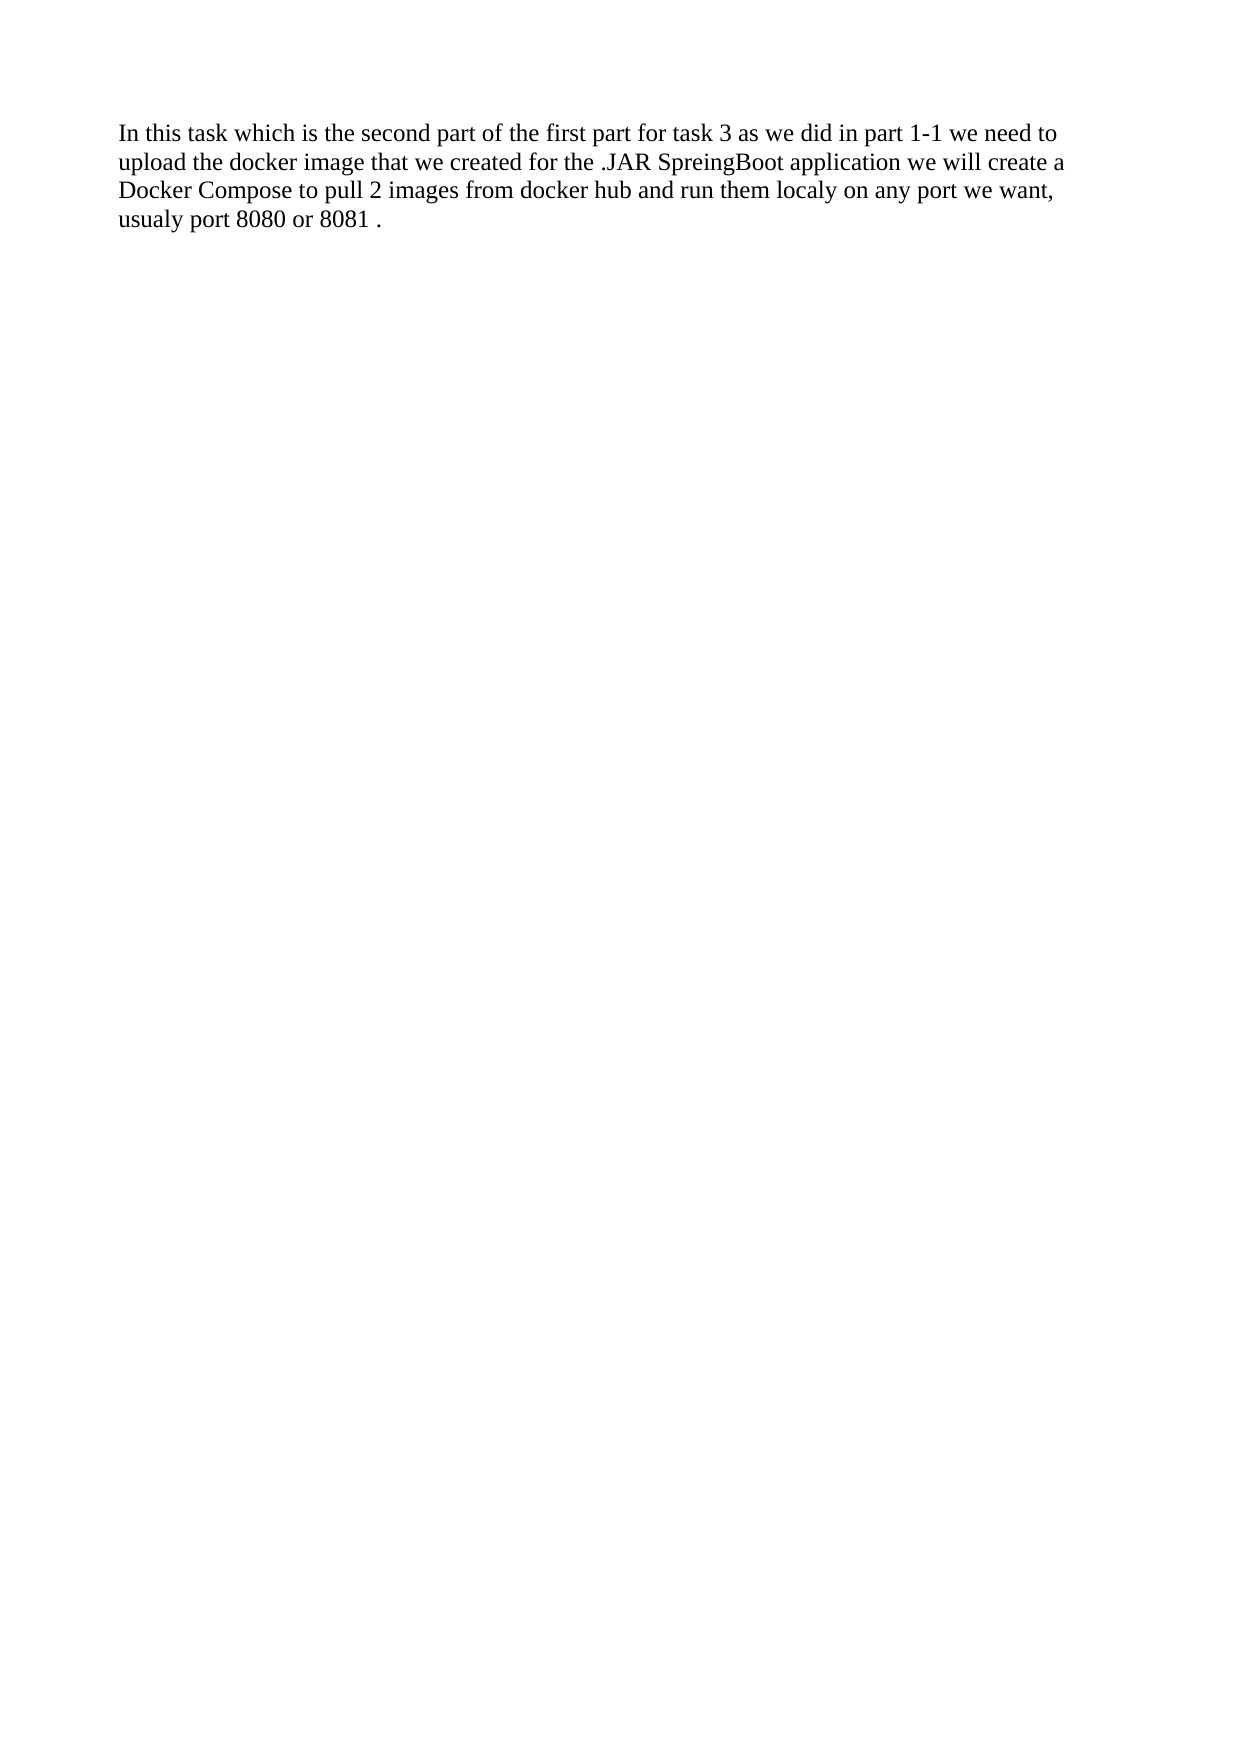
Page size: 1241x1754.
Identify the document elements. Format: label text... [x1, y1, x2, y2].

text In this task which is the second part of the first part for task 3 as we did in part 1-1 we need to upload the docker image that we created for the .JAR SpreingBoot application we will create a Docker Compose to pull 2 images from docker hub and run them localy on any port we want, usualy port 8080 or 8081 . [118, 118, 1122, 233]
